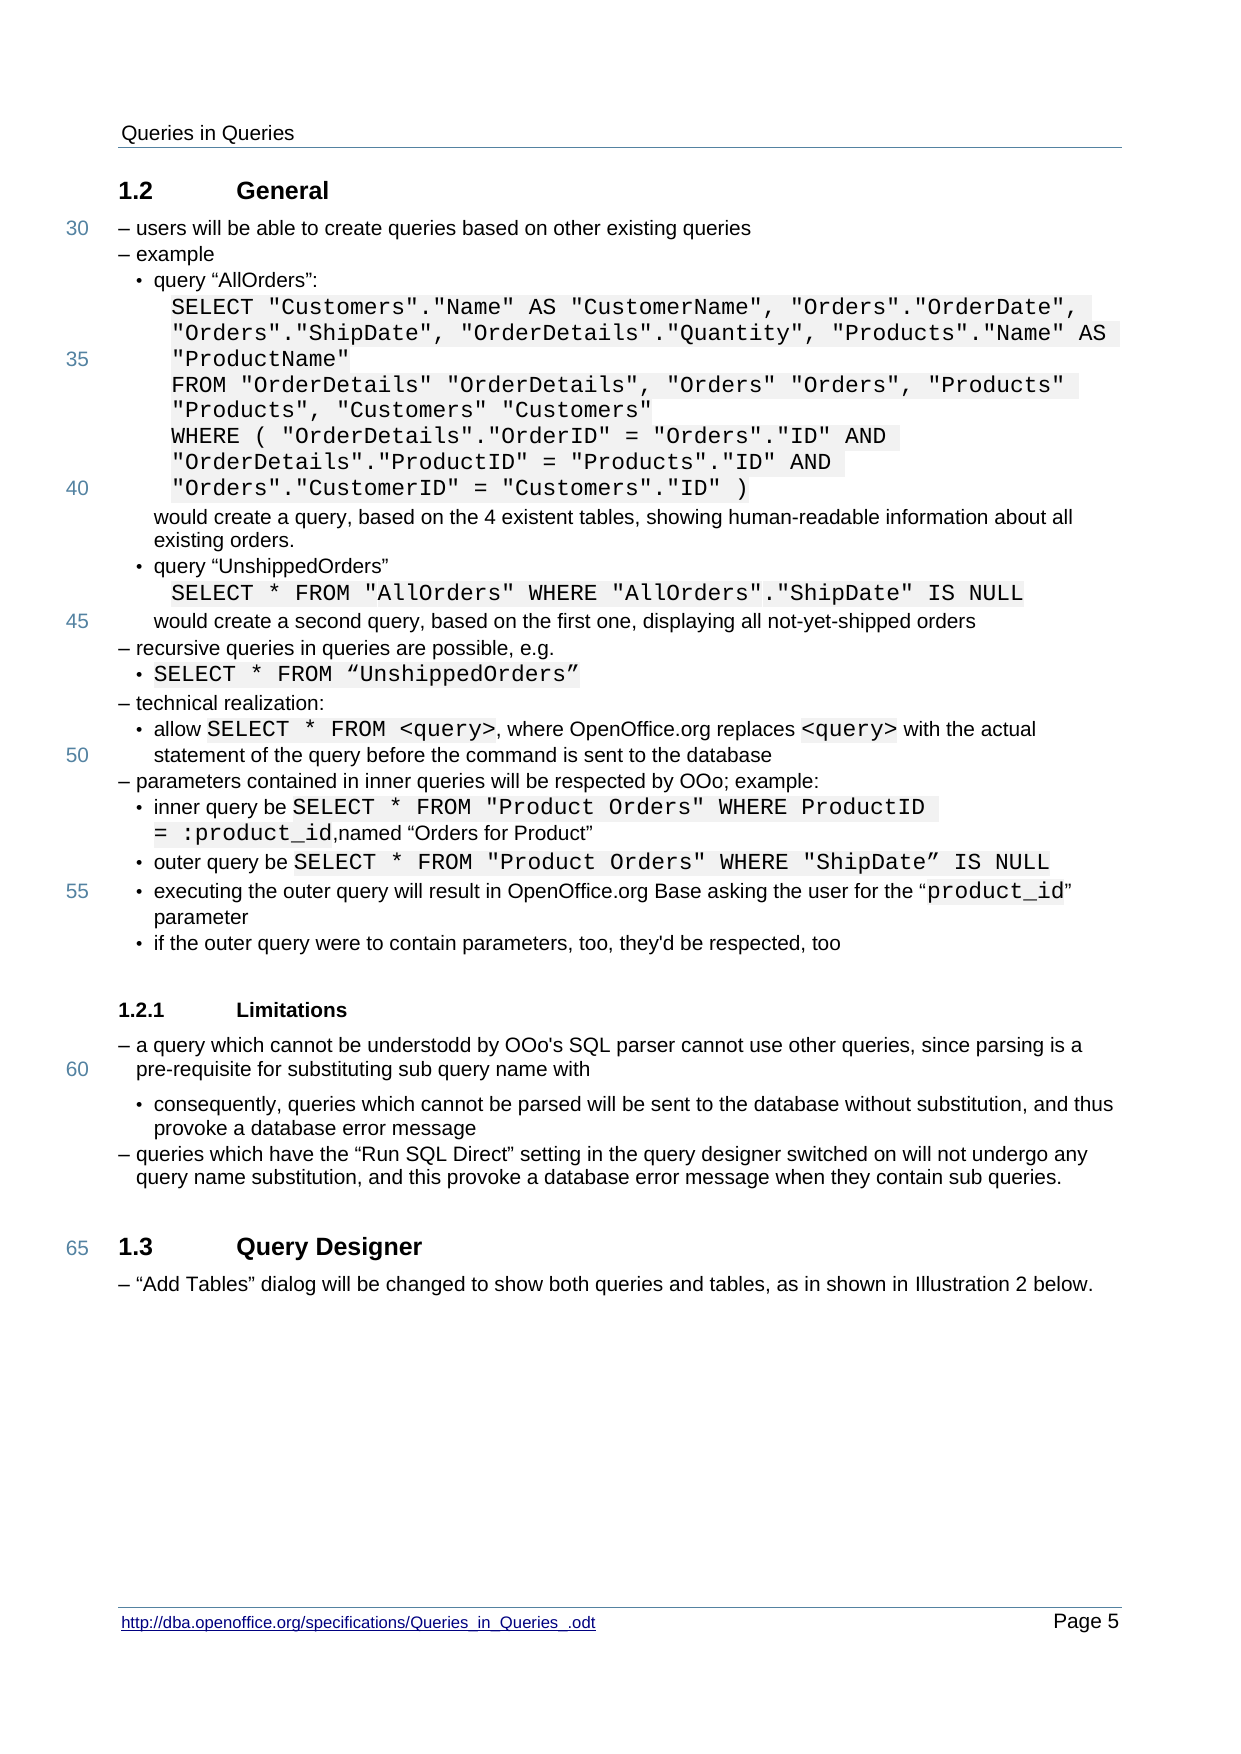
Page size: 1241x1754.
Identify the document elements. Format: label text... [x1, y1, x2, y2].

list would create a second query, based on the first one, displaying all not-yet-shipped orders [136, 610, 1122, 633]
list “Add Tables” dialog will be changed to show both queries and tables, as in shown in Illustration 2 below. [118, 1273, 1122, 1296]
list a query which cannot be understodd by OOo's SQL parser cannot use other queries, since parsing is a pre-requisite for substituting sub query name with [118, 1034, 1122, 1081]
list executing the outer query will result in OpenOffice.org Base asking the user for the “product_id” parameter [136, 879, 1122, 928]
subtitle Limitations [118, 999, 1122, 1022]
subtitle General [118, 177, 1122, 205]
list allow SELECT * FROM <query>, where OpenOffice.org replaces <query> with the actual statement of the query before the command is sent to the database [136, 717, 1122, 767]
list inner query be SELECT * FROM "Product Orders" WHERE ProductID = :product_id,named “Orders for Product” [136, 796, 293, 848]
list if the outer query were to contain parameters, too, they'd be respected, too [136, 931, 1122, 955]
list outer query be SELECT * FROM "Product Orders" WHERE "ShipDate” IS NULL [136, 851, 294, 876]
list would create a query, based on the 4 existent tables, showing human-readable information about all existing orders. [136, 506, 1122, 552]
list consequently, queries which cannot be parsed will be sent to the database without substitution, and thus provoke a database error message [136, 1093, 1122, 1139]
subtitle Query Designer [118, 1233, 1122, 1261]
list SELECT * FROM "AllOrders" WHERE "AllOrders"."ShipDate" IS NULL [1024, 581, 1122, 607]
list SELECT * FROM “UnshippedOrders” [580, 662, 1122, 688]
list query “AllOrders”: [136, 269, 1122, 292]
list inner query be SELECT * FROM "Product Orders" WHERE ProductID = :product_id,named “Orders for Product” [332, 796, 1122, 848]
list query “UnshippedOrders” [136, 555, 1122, 578]
list SELECT "Customers"."Name" AS "CustomerName", "Orders"."OrderDate", "Orders"."ShipDate", "OrderDetails"."Quantity", "Products"."Name" AS "ProductName" FROM "OrderDetails" "OrderDetails", "Orders" "Orders", "Products" "Products", "Customers" "Customers" WHERE ( "OrderDetails"."OrderID" = "Orders"."ID" AND "OrderDetails"."ProductID" = "Products"."ID" AND "Orders"."CustomerID" = "Customers"."ID" ) [350, 295, 1122, 503]
list outer query be SELECT * FROM "Product Orders" WHERE "ShipDate” IS NULL [1050, 851, 1122, 876]
list recursive queries in queries are possible, e.g. [118, 636, 1122, 659]
list example [118, 243, 1122, 266]
list technical realization: [118, 691, 1122, 714]
list users will be able to create queries based on other existing queries [118, 216, 1122, 240]
list queries which have the “Run SQL Direct” setting in the query designer switched on will not undergo any query name substitution, and this provoke a database error message when they contain sub queries. [118, 1142, 1122, 1189]
list parameters contained in inner queries will be respected by OOo; example: [118, 769, 1122, 793]
